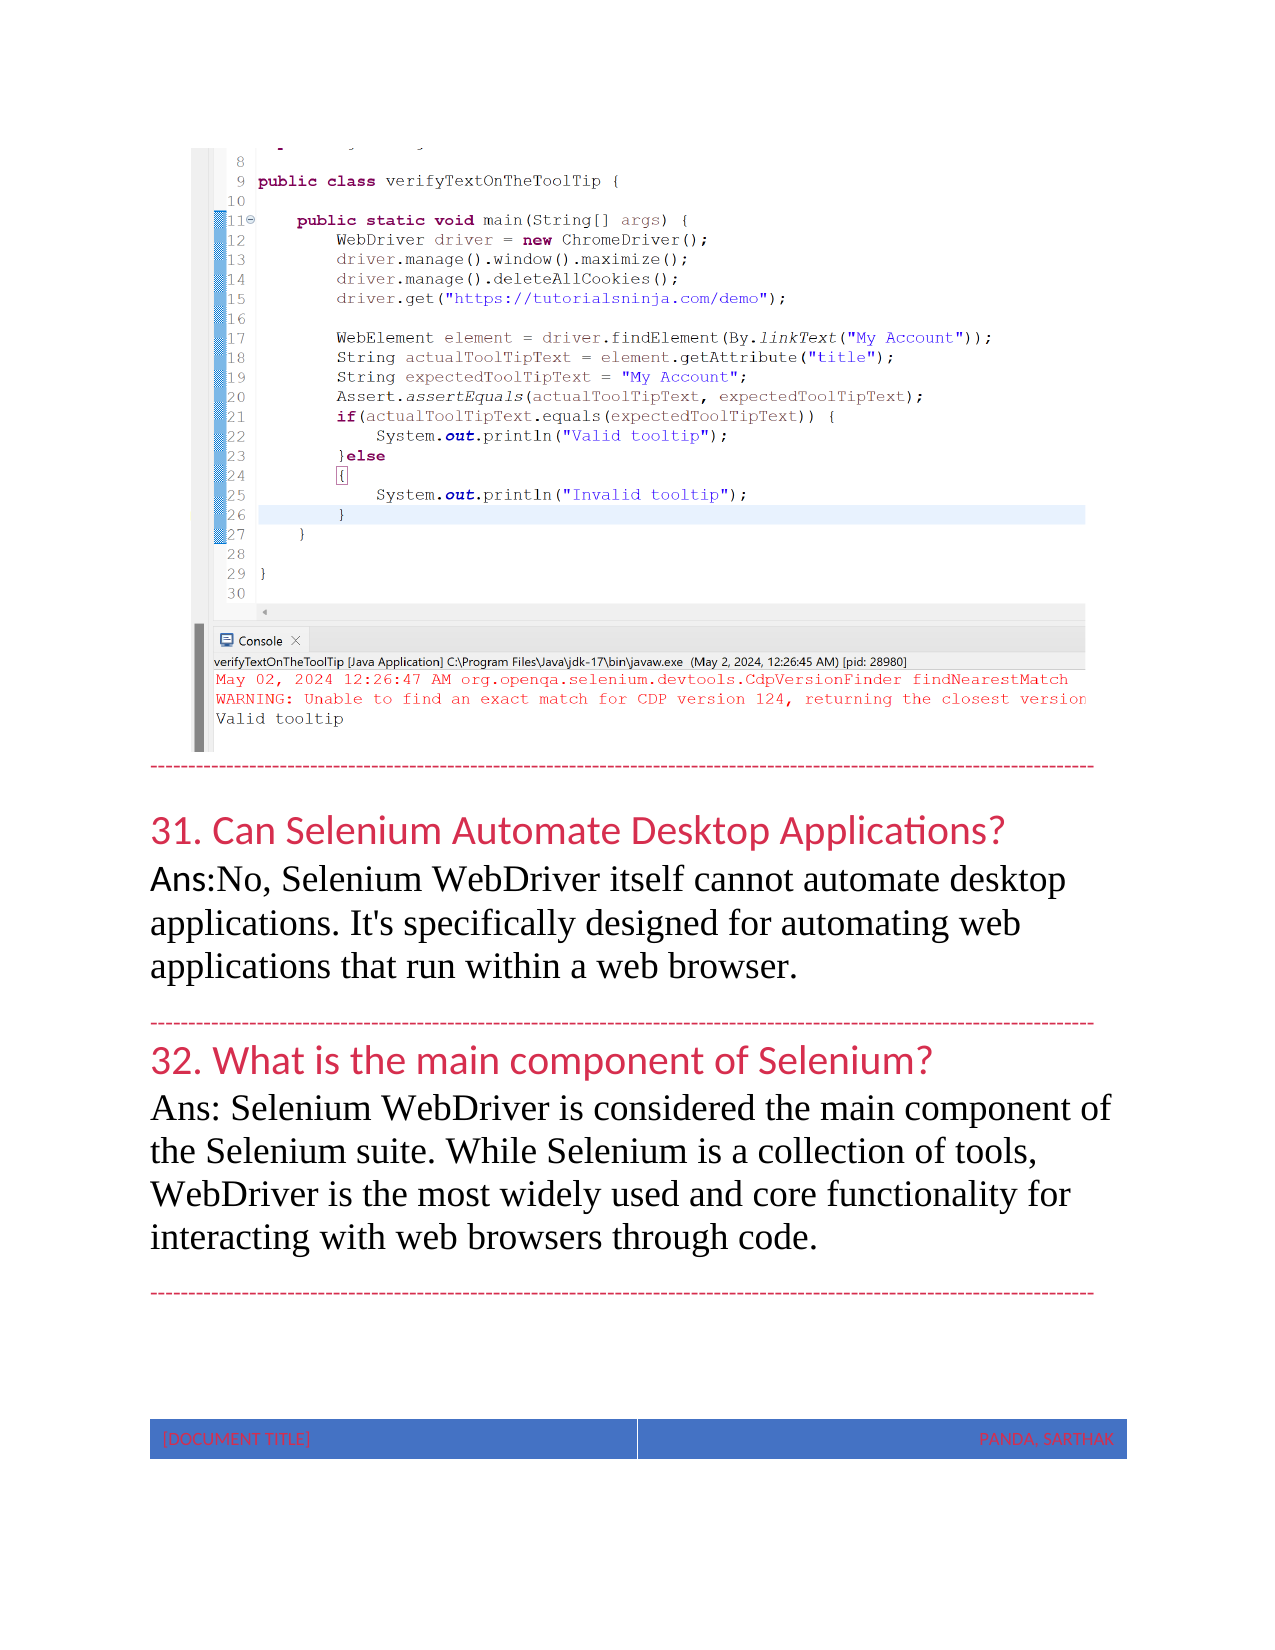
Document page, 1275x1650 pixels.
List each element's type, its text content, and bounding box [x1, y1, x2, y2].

text Ans:No, Selenium WebDriver itself cannot automate desktop applications. It's specifically designed for automating web applications that run within a web browser. [150, 855, 1125, 987]
text 32. What is the main component of Selenium? [150, 1034, 1125, 1085]
table_cell [638, 1450, 1127, 1459]
text ---------------------------------------------------------------------------------------------------------------------------- [150, 217, 1125, 778]
table_header [DOCUMENT TITLE] [150, 1419, 637, 1450]
text ---------------------------------------------------------------------------------------------------------------------------- [150, 1278, 1125, 1304]
table_cell [150, 1450, 637, 1459]
picture [189, 148, 1086, 752]
table_header PANDA, SARTHAK [638, 1419, 1127, 1450]
text ---------------------------------------------------------------------------------------------------------------------------- [150, 1008, 1125, 1034]
text Ans: Selenium WebDriver is considered the main component of the Selenium suite. While Selenium is a collection of tools, WebDriver is the most widely used and core functionality for interacting with web browsers through code. [150, 1085, 1125, 1257]
text 31. Can Selenium Automate Desktop Applications? [150, 804, 1125, 855]
